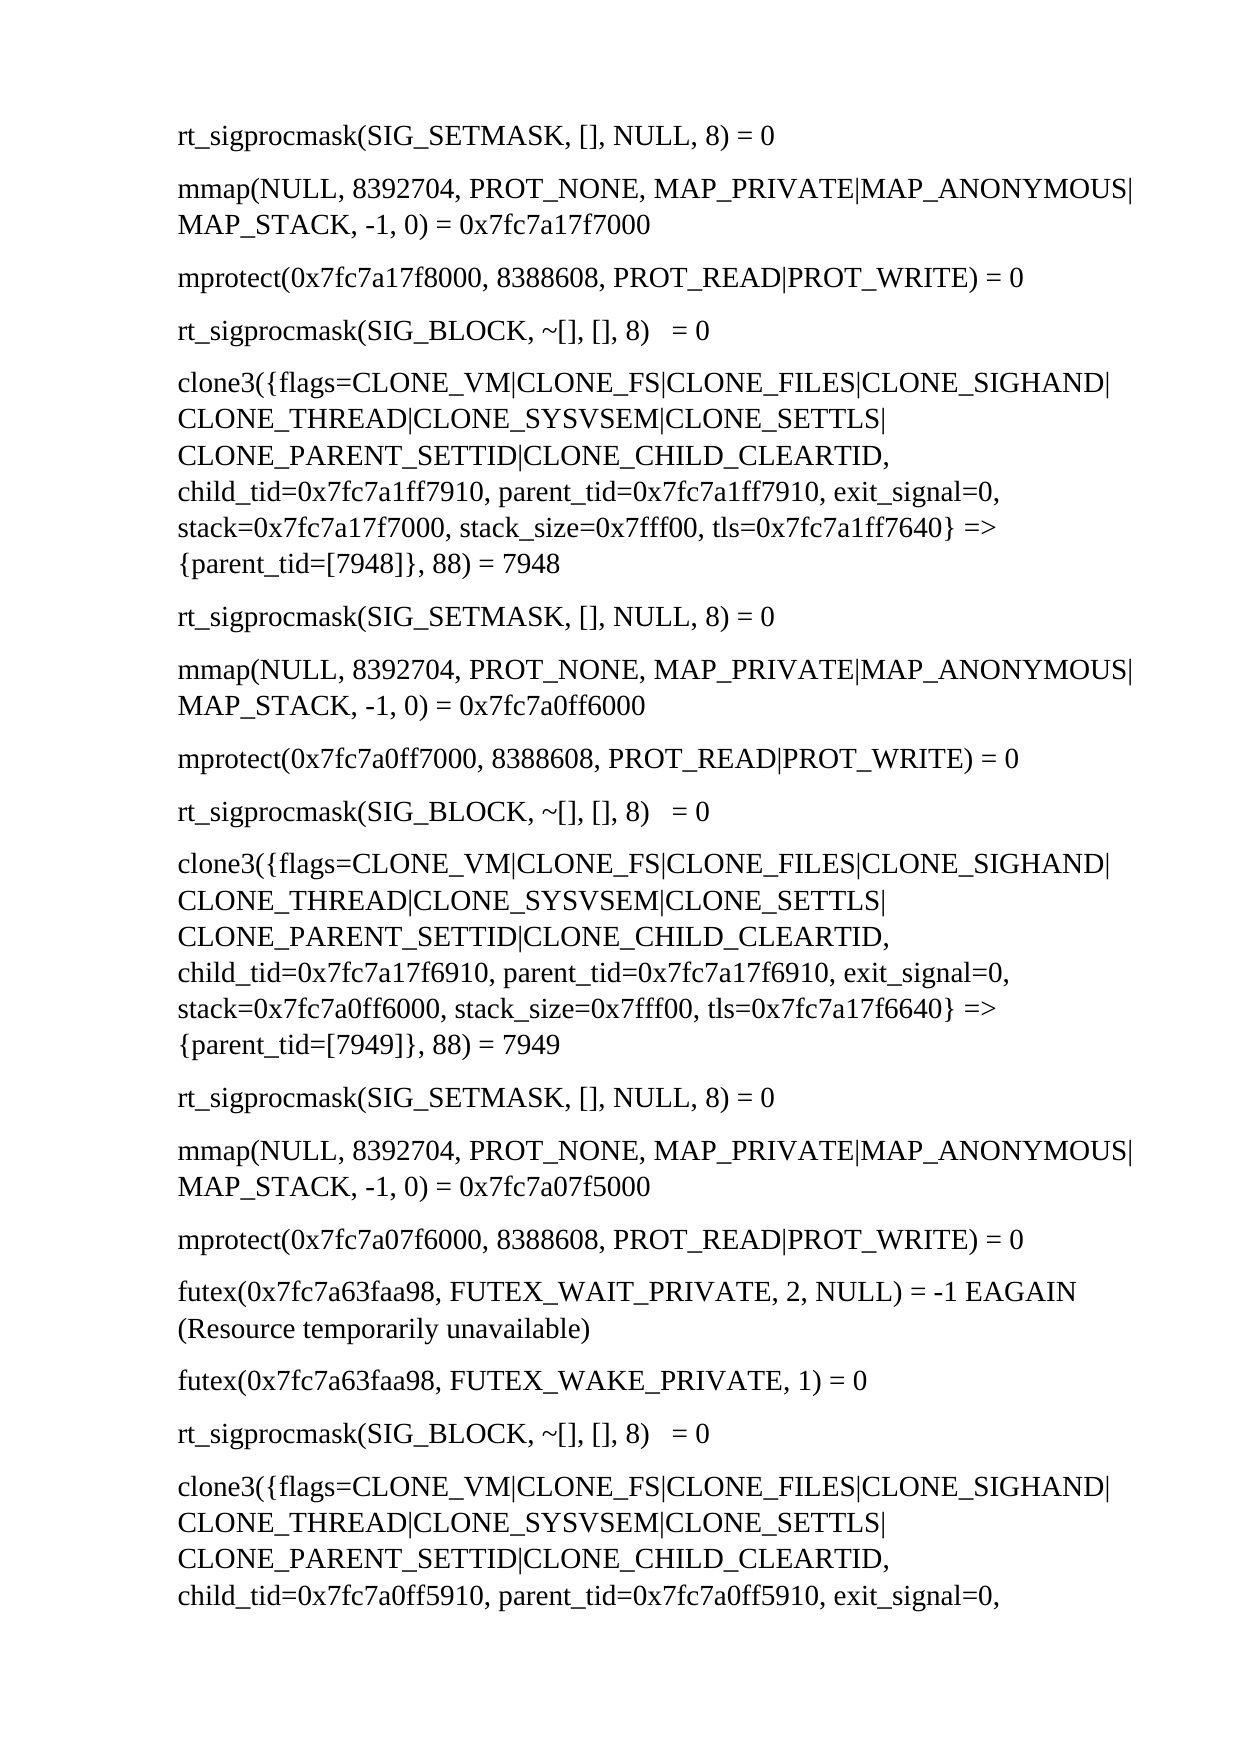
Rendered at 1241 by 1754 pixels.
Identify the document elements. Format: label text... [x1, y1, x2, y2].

text mmap(NULL, 8392704, PROT_NONE, MAP_PRIVATE|MAP_ANONYMOUS|MAP_STACK, -1, 0) = 0x7fc7a17f7000 [177, 171, 1152, 241]
text rt_sigprocmask(SIG_SETMASK, [], NULL, 8) = 0 [177, 1080, 1152, 1113]
text clone3({flags=CLONE_VM|CLONE_FS|CLONE_FILES|CLONE_SIGHAND|CLONE_THREAD|CLONE_SYSVSEM|CLONE_SETTLS|CLONE_PARENT_SETTID|CLONE_CHILD_CLEARTID, child_tid=0x7fc7a1ff7910, parent_tid=0x7fc7a1ff7910, exit_signal=0, stack=0x7fc7a17f7000, stack_size=0x7fff00, tls=0x7fc7a1ff7640} => {parent_tid=[7948]}, 88) = 7948 [177, 366, 1152, 580]
text mprotect(0x7fc7a0ff7000, 8388608, PROT_READ|PROT_WRITE) = 0 [177, 741, 1152, 774]
text clone3({flags=CLONE_VM|CLONE_FS|CLONE_FILES|CLONE_SIGHAND|CLONE_THREAD|CLONE_SYSVSEM|CLONE_SETTLS|CLONE_PARENT_SETTID|CLONE_CHILD_CLEARTID, child_tid=0x7fc7a17f6910, parent_tid=0x7fc7a17f6910, exit_signal=0, stack=0x7fc7a0ff6000, stack_size=0x7fff00, tls=0x7fc7a17f6640} => {parent_tid=[7949]}, 88) = 7949 [177, 846, 1152, 1061]
text rt_sigprocmask(SIG_BLOCK, ~[], [], 8) = 0 [177, 1416, 1152, 1450]
text futex(0x7fc7a63faa98, FUTEX_WAKE_PRIVATE, 1) = 0 [177, 1363, 1152, 1397]
text rt_sigprocmask(SIG_BLOCK, ~[], [], 8) = 0 [177, 313, 1152, 346]
text mprotect(0x7fc7a07f6000, 8388608, PROT_READ|PROT_WRITE) = 0 [177, 1222, 1152, 1255]
text futex(0x7fc7a63faa98, FUTEX_WAIT_PRIVATE, 2, NULL) = -1 EAGAIN (Resource temporarily unavailable) [177, 1274, 1152, 1344]
text rt_sigprocmask(SIG_SETMASK, [], NULL, 8) = 0 [177, 118, 1152, 152]
text clone3({flags=CLONE_VM|CLONE_FS|CLONE_FILES|CLONE_SIGHAND|CLONE_THREAD|CLONE_SYSVSEM|CLONE_SETTLS|CLONE_PARENT_SETTID|CLONE_CHILD_CLEARTID, child_tid=0x7fc7a0ff5910, parent_tid=0x7fc7a0ff5910, exit_signal=0, [177, 1469, 1152, 1611]
text mmap(NULL, 8392704, PROT_NONE, MAP_PRIVATE|MAP_ANONYMOUS|MAP_STACK, -1, 0) = 0x7fc7a0ff6000 [177, 652, 1152, 722]
text mprotect(0x7fc7a17f8000, 8388608, PROT_READ|PROT_WRITE) = 0 [177, 260, 1152, 293]
text mmap(NULL, 8392704, PROT_NONE, MAP_PRIVATE|MAP_ANONYMOUS|MAP_STACK, -1, 0) = 0x7fc7a07f5000 [177, 1133, 1152, 1202]
text rt_sigprocmask(SIG_BLOCK, ~[], [], 8) = 0 [177, 794, 1152, 827]
text rt_sigprocmask(SIG_SETMASK, [], NULL, 8) = 0 [177, 599, 1152, 633]
